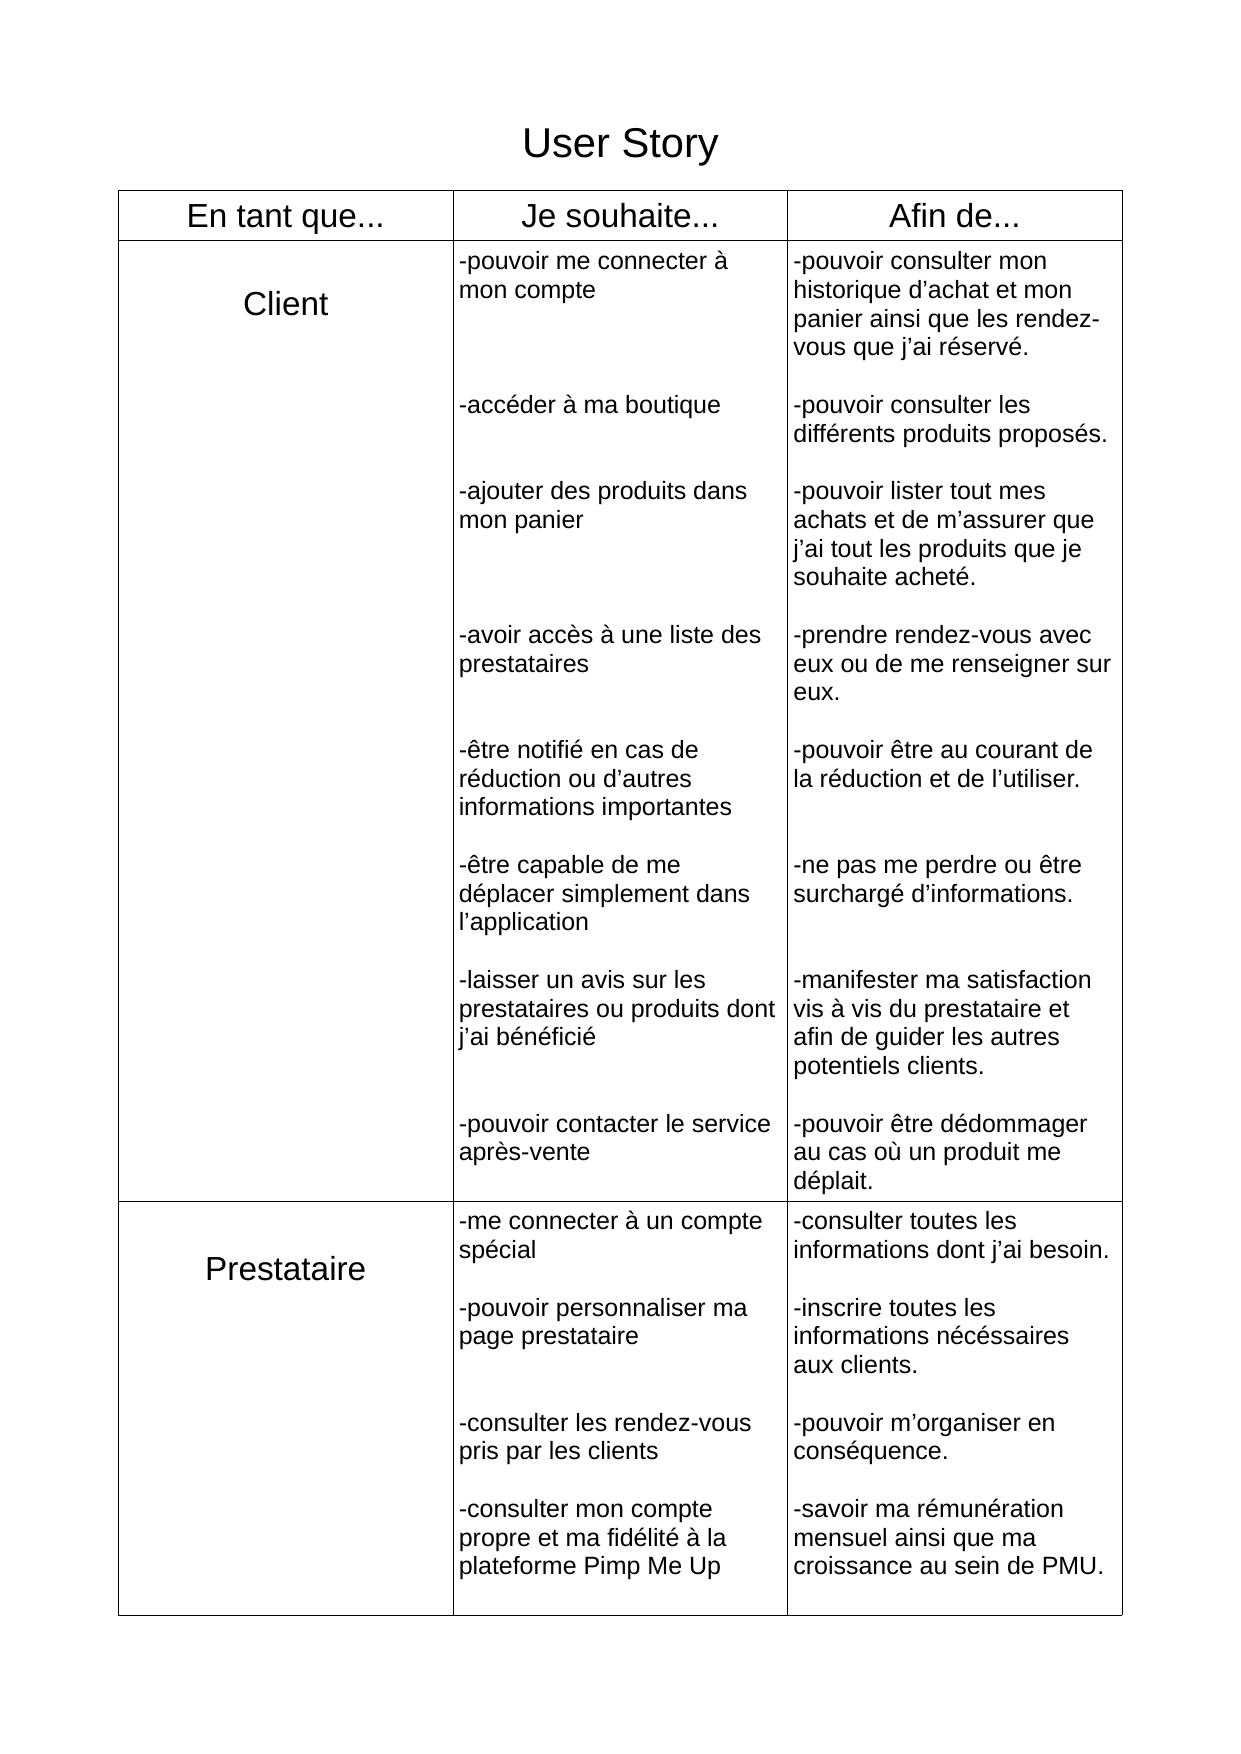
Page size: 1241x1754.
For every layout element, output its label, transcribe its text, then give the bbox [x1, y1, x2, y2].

table_cell Client [119, 241, 453, 1201]
table_cell -consulter toutes les informations dont j’ai besoin. -inscrire toutes les informations nécéssaires aux clients. -pouvoir m’organiser en conséquence. -savoir ma rémunération mensuel ainsi que ma croissance au sein de PMU. [788, 1202, 1122, 1614]
table_cell -pouvoir consulter mon historique d’achat et mon panier ainsi que les rendez-vous que j’ai réservé. -pouvoir consulter les différents produits proposés. -pouvoir lister tout mes achats et de m’assurer que j’ai tout les produits que je souhaite acheté. -prendre rendez-vous avec eux ou de me renseigner sur eux. -pouvoir être au courant de la réduction et de l’utiliser. -ne pas me perdre ou être surchargé d’informations. -manifester ma satisfaction vis à vis du prestataire et afin de guider les autres potentiels clients. -pouvoir être dédommager au cas où un produit me déplait. [788, 241, 1122, 1201]
table_header Je souhaite... [454, 191, 787, 240]
table_cell -pouvoir me connecter à mon compte -accéder à ma boutique -ajouter des produits dans mon panier -avoir accès à une liste des prestataires -être notifié en cas de réduction ou d’autres informations importantes -être capable de me déplacer simplement dans l’application -laisser un avis sur les prestataires ou produits dont j’ai bénéficié -pouvoir contacter le service après-vente [454, 241, 787, 1201]
table_header En tant que... [119, 191, 453, 240]
table_cell Prestataire [119, 1202, 453, 1614]
table_header Afin de... [788, 191, 1122, 240]
text User Story [118, 118, 1122, 166]
table_cell -me connecter à un compte spécial -pouvoir personnaliser ma page prestataire -consulter les rendez-vous pris par les clients -consulter mon compte propre et ma fidélité à la plateforme Pimp Me Up [454, 1202, 787, 1614]
